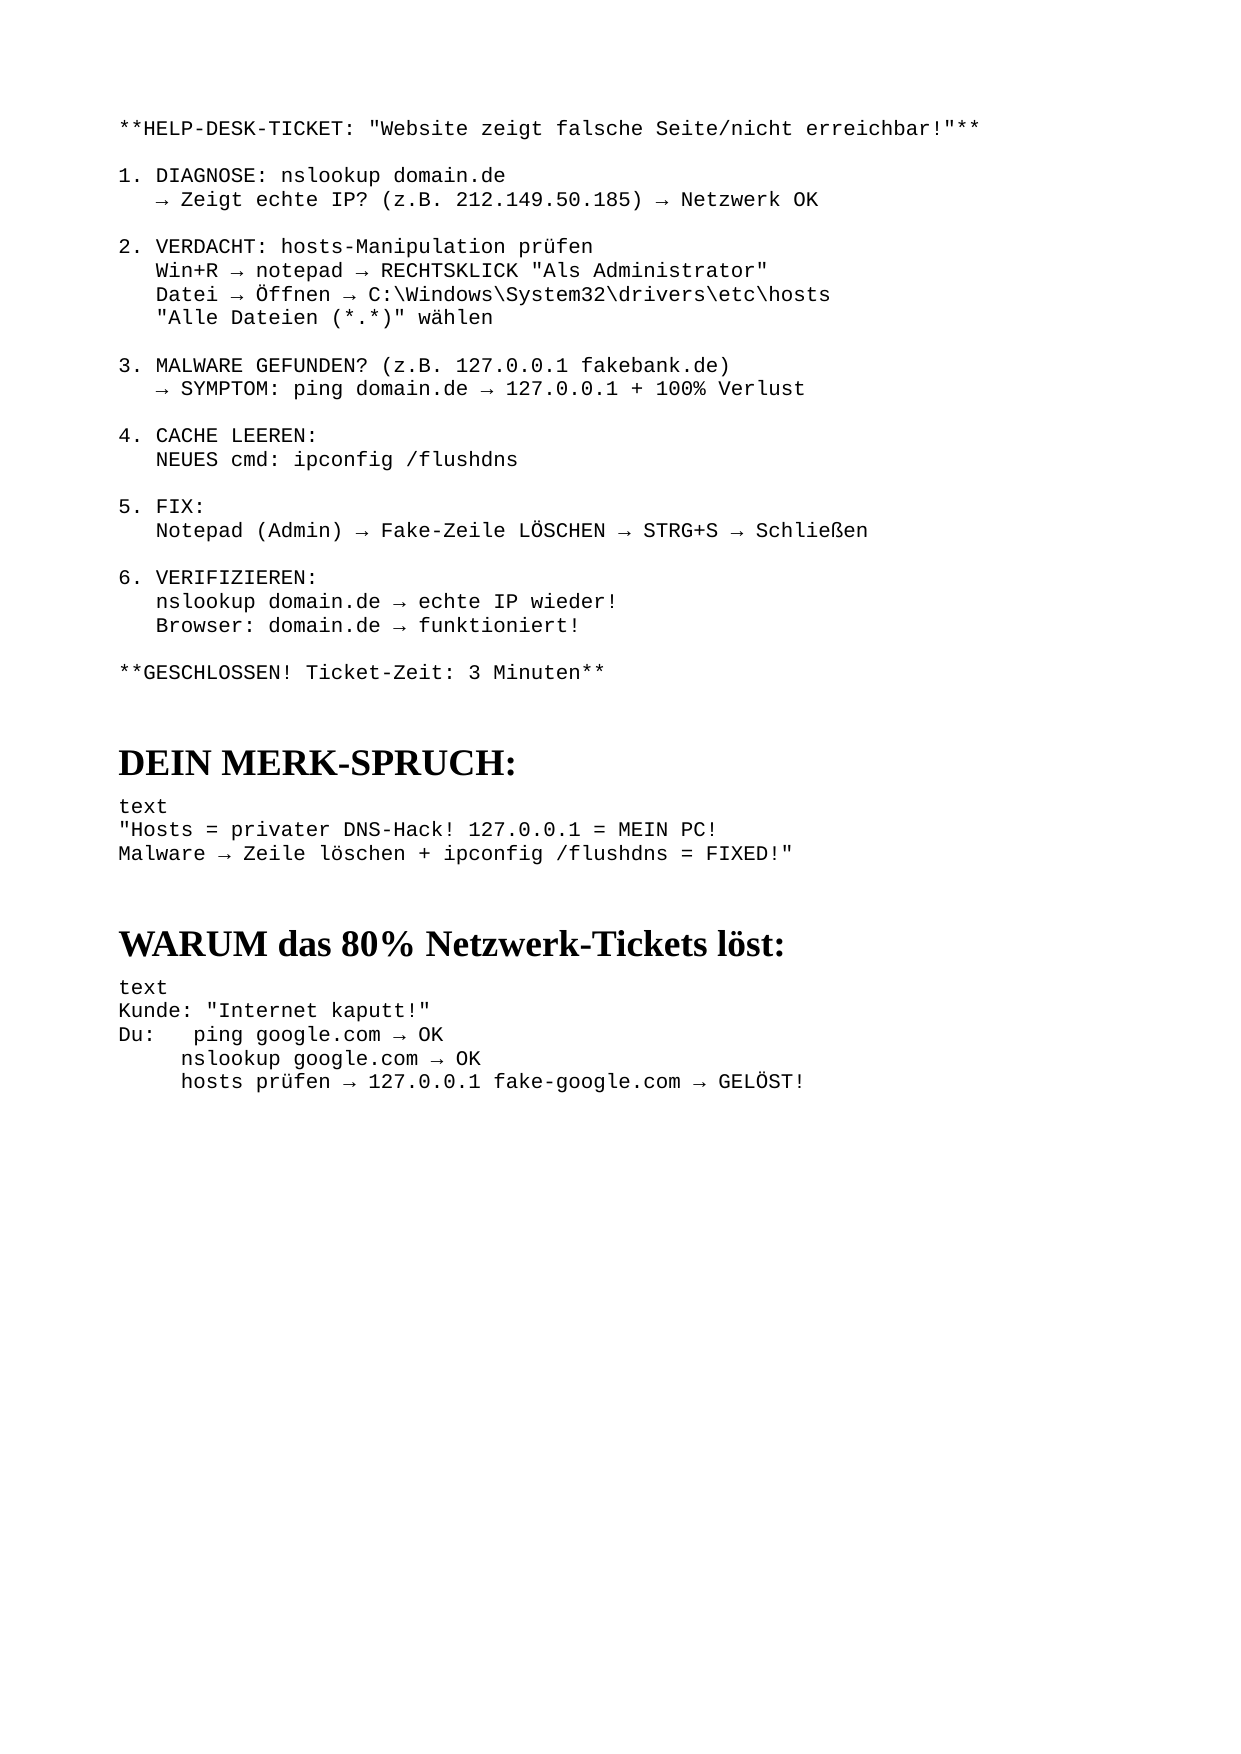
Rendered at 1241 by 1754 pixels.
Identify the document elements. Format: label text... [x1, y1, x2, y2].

text Du: ping google.com → OK [118, 1024, 1122, 1048]
text → Zeigt echte IP? (z.B. 212.149.50.185) → Netzwerk OK [118, 189, 1122, 213]
text nslookup domain.de → echte IP wieder! [118, 591, 1122, 615]
text "Alle Dateien (*.*)" wählen [118, 307, 1122, 331]
text **GESCHLOSSEN! Ticket-Zeit: 3 Minuten** [118, 662, 1122, 686]
text Datei → Öffnen → C:\Windows\System32\drivers\etc\hosts [118, 284, 1122, 307]
text Browser: domain.de → funktioniert! [118, 615, 1122, 638]
text 1. DIAGNOSE: nslookup domain.de [118, 165, 1122, 189]
text Win+R → notepad → RECHTSKLICK "Als Administrator" [118, 260, 1122, 284]
text 3. MALWARE GEFUNDEN? (z.B. 127.0.0.1 fakebank.de) [118, 354, 1122, 378]
subtitle WARUM das 80% Netzwerk-Tickets löst: [118, 921, 1122, 964]
text 2. VERDACHT: hosts-Manipulation prüfen [118, 236, 1122, 260]
text NEUES cmd: ipconfig /flushdns [118, 449, 1122, 473]
text 6. VERIFIZIEREN: [118, 567, 1122, 591]
text text [118, 977, 1122, 1000]
text Malware → Zeile löschen + ipconfig /flushdns = FIXED!" [118, 843, 1122, 867]
text "Hosts = privater DNS-Hack! 127.0.0.1 = MEIN PC! [118, 819, 1122, 843]
text 4. CACHE LEEREN: [118, 426, 1122, 449]
text → SYMPTOM: ping domain.de → 127.0.0.1 + 100% Verlust [118, 378, 1122, 402]
subtitle DEIN MERK-SPRUCH: [118, 740, 1122, 783]
text nslookup google.com → OK [118, 1048, 1122, 1071]
text hosts prüfen → 127.0.0.1 fake-google.com → GELÖST! [118, 1071, 1122, 1095]
text Notepad (Admin) → Fake-Zeile LÖSCHEN → STRG+S → Schließen [118, 520, 1122, 544]
text 5. FIX: [118, 496, 1122, 520]
text **HELP-DESK-TICKET: "Website zeigt falsche Seite/nicht erreichbar!"** [118, 118, 1122, 142]
text text [118, 796, 1122, 819]
text Kunde: "Internet kaputt!" [118, 1000, 1122, 1024]
